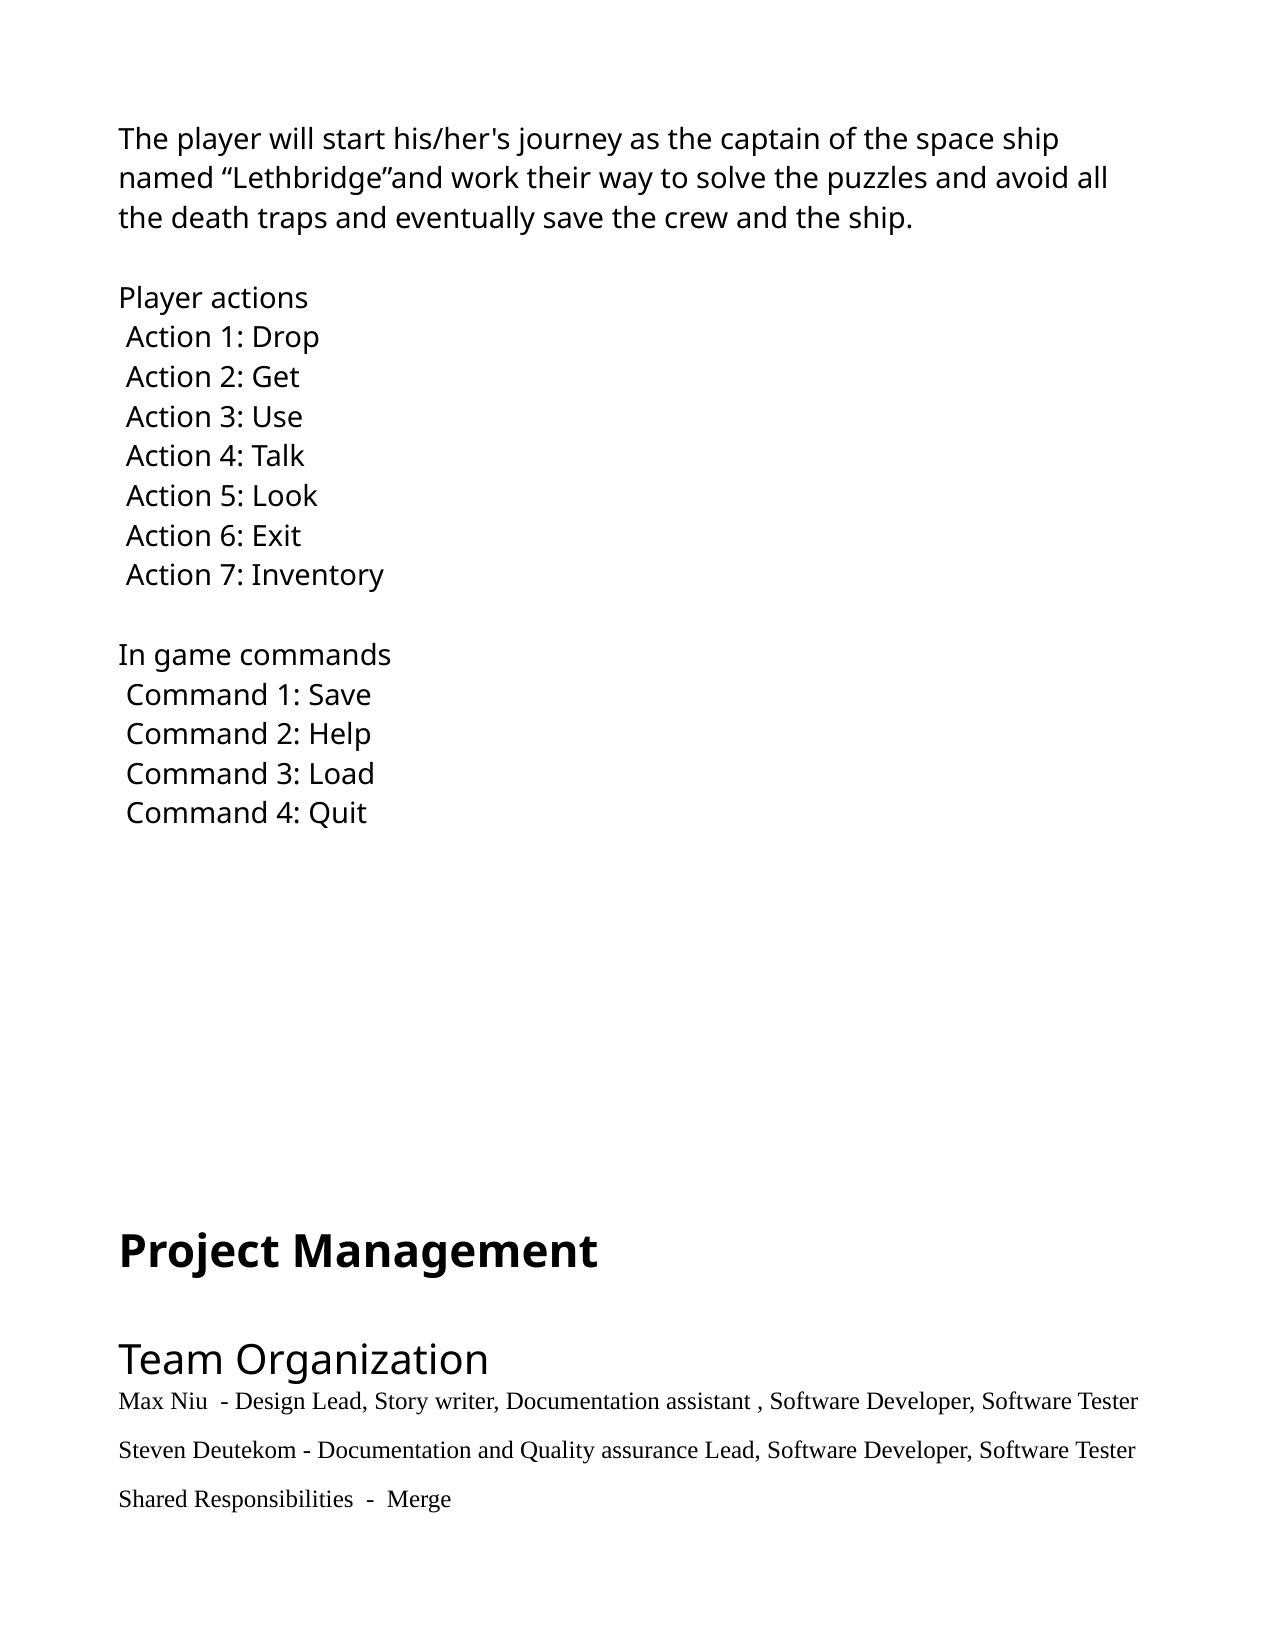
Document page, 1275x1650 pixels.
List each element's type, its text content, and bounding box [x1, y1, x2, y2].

text Command 4: Quit [118, 793, 1157, 832]
text Steven Deutekom - Documentation and Quality assurance Lead, Software Developer, Software Tester [118, 1435, 1157, 1464]
text Max Niu - Design Lead, Story writer, Documentation assistant , Software Developer, Software Tester [118, 1386, 1157, 1415]
text Action 1: Drop [118, 317, 1157, 356]
text Shared Responsibilities - Merge [118, 1484, 1157, 1513]
text In game commands [118, 634, 1157, 674]
text Command 2: Help [118, 713, 1157, 753]
text Action 7: Inventory [118, 555, 1157, 594]
text Action 6: Exit [118, 515, 1157, 555]
text Action 4: Talk [118, 436, 1157, 475]
text Command 3: Load [118, 753, 1157, 793]
text Player actions [118, 277, 1157, 317]
text Action 3: Use [118, 396, 1157, 436]
text Action 2: Get [118, 356, 1157, 396]
text Project Management [118, 1218, 1157, 1281]
text Action 5: Look [118, 475, 1157, 515]
text The player will start his/her's journey as the captain of the space ship named “Lethbridge”and work their way to solve the puzzles and avoid all the death traps and eventually save the crew and the ship. [118, 118, 1157, 237]
text Command 1: Save [118, 674, 1157, 713]
text Team Organization [118, 1329, 1157, 1386]
